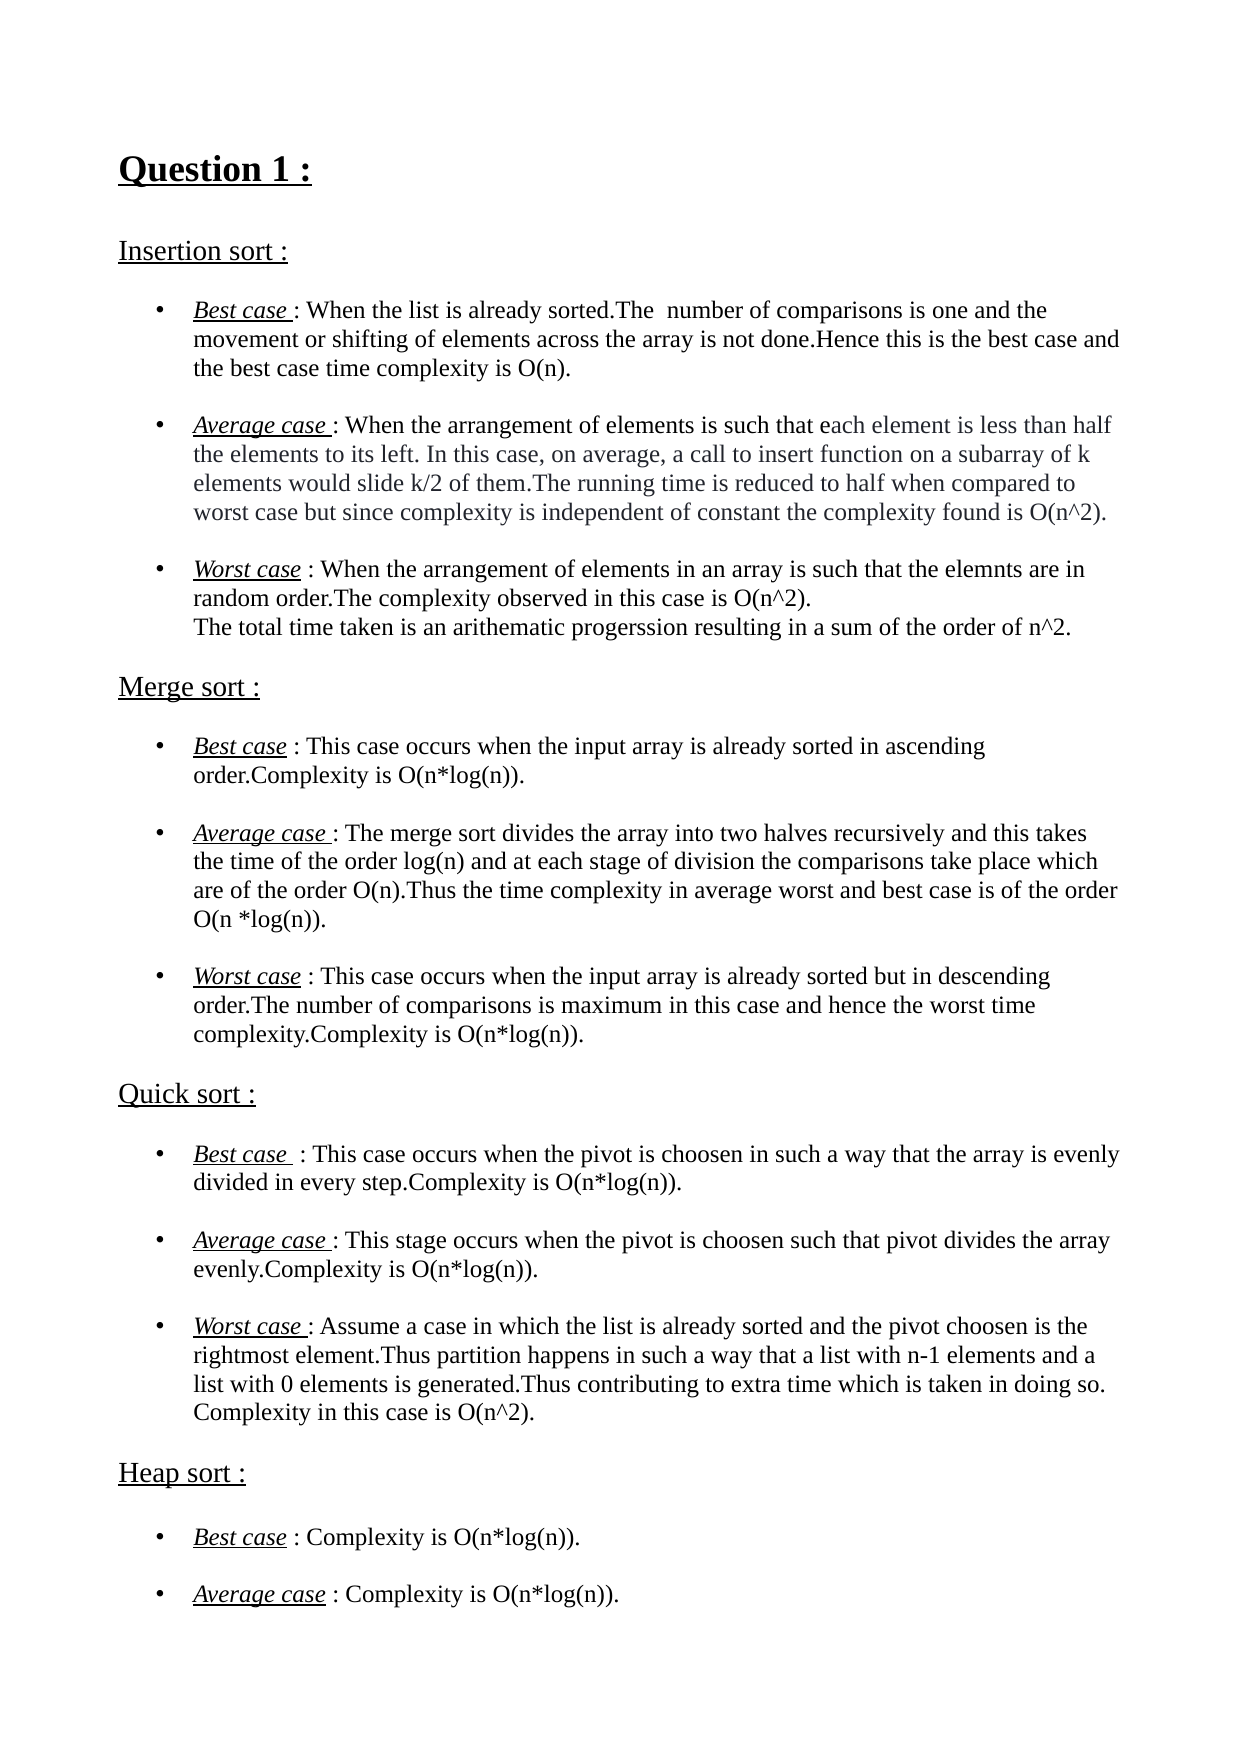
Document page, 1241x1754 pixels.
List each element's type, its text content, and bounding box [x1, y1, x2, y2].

list The total time taken is an arithematic progerssion resulting in a sum of the order of n^2. [156, 612, 1122, 640]
text Quick sort : [118, 1076, 1122, 1110]
list Average case : This stage occurs when the pivot is choosen such that pivot divides the array evenly.Complexity is O(n*log(n)). [156, 1225, 1122, 1282]
list Best case : This case occurs when the pivot is choosen in such a way that the array is evenly divided in every step.Complexity is O(n*log(n)). [156, 1139, 1122, 1196]
list Complexity in this case is O(n^2). [156, 1397, 1122, 1426]
list Worst case : When the arrangement of elements in an array is such that the elemnts are in random order.The complexity observed in this case is O(n^2). [156, 554, 1122, 612]
list Average case : When the arrangement of elements is such that each element is less than half the elements to its left. In this case, on average, a call to insert function on a subarray of k elements would slide k/2 of them.The running time is reduced to half when compared to worst case but since complexity is independent of constant the complexity found is O(n^2). [156, 410, 1122, 525]
text Question 1 : [118, 147, 1122, 190]
list O(n *log(n)). [156, 904, 1122, 933]
list Average case : Complexity is O(n*log(n)). [156, 1579, 1122, 1608]
list Best case : Complexity is O(n*log(n)). [156, 1522, 1122, 1551]
list Average case : The merge sort divides the array into two halves recursively and this takes the time of the order log(n) and at each stage of division the comparisons take place which are of the order O(n).Thus the time complexity in average worst and best case is of the order [156, 818, 1122, 904]
text Heap sort : [118, 1455, 1122, 1488]
list Best case : This case occurs when the input array is already sorted in ascending order.Complexity is O(n*log(n)). [156, 731, 1122, 789]
text Insertion sort : [118, 233, 1122, 267]
list Worst case : Assume a case in which the list is already sorted and the pivot choosen is the rightmost element.Thus partition happens in such a way that a list with n-1 elements and a list with 0 elements is generated.Thus contributing to extra time which is taken in doing so. [156, 1311, 1122, 1397]
text Merge sort : [118, 669, 1122, 703]
list Best case : When the list is already sorted.The number of comparisons is one and the movement or shifting of elements across the array is not done.Hence this is the best case and the best case time complexity is O(n). [156, 295, 1122, 382]
list Worst case : This case occurs when the input array is already sorted but in descending order.The number of comparisons is maximum in this case and hence the worst time complexity.Complexity is O(n*log(n)). [156, 961, 1122, 1048]
